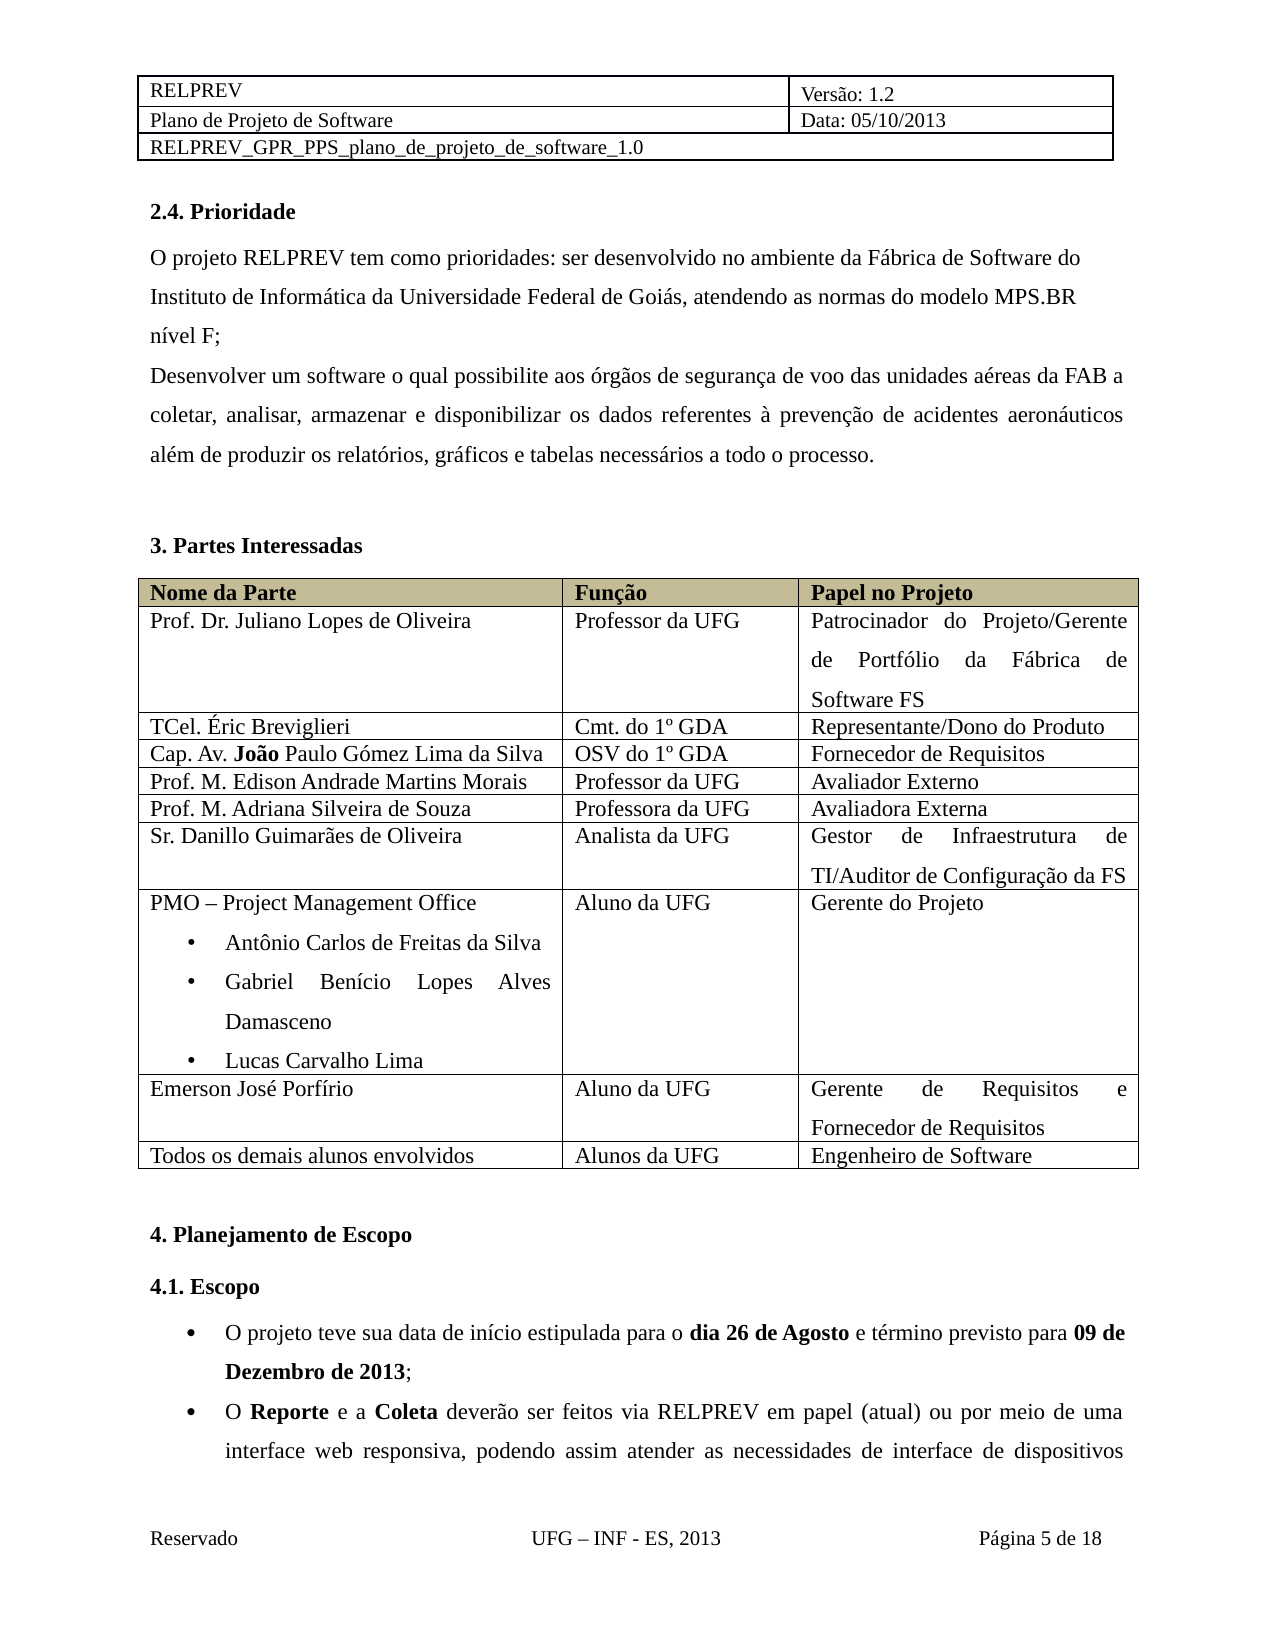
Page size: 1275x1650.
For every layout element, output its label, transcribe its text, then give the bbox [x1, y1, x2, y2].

table_header Papel no Projeto [799, 579, 1138, 606]
table_cell Engenheiro de Software [799, 1142, 1138, 1168]
table_cell Analista da UFG [563, 823, 798, 888]
table_cell OSV do 1º GDA [563, 740, 798, 767]
table_cell Avaliadora Externa [799, 795, 1138, 822]
text Desenvolver um software o qual possibilite aos órgãos de segurança de voo das unidades aéreas da FAB a coletar, analisar, armazenar e disponibilizar os dados referentes à prevenção de acidentes aeronáuticos além de produzir os relatórios, gráficos e tabelas necessários a todo o processo. [150, 362, 1125, 467]
table_cell Professor da UFG [563, 607, 798, 712]
table_cell TCel. Éric Breviglieri [139, 713, 562, 739]
table_cell Alunos da UFG [563, 1142, 798, 1168]
table_cell Prof. M. Edison Andrade Martins Morais [139, 768, 562, 794]
list O projeto teve sua data de início estipulada para o dia 26 de Agosto e término previsto para 09 de Dezembro de 2013; [187, 1319, 1125, 1384]
text O projeto RELPREV tem como prioridades: ser desenvolvido no ambiente da Fábrica de Software do Instituto de Informática da Universidade Federal de Goiás, atendendo as normas do modelo MPS.BR nível F; [150, 244, 1125, 349]
table_cell Aluno da UFG [563, 890, 798, 1074]
table_cell PMO – Project Management Office Antônio Carlos de Freitas da Silva Gabriel Benício Lopes Alves Damasceno Lucas Carvalho Lima [139, 890, 562, 1074]
table_cell Representante/Dono do Produto [799, 713, 1138, 739]
table_cell Avaliador Externo [799, 768, 1138, 794]
table_cell Fornecedor de Requisitos [799, 740, 1138, 767]
table_cell Gerente do Projeto [799, 890, 1138, 1074]
subtitle 3. Partes Interessadas [150, 532, 1125, 559]
table_cell Patrocinador do Projeto/Gerente de Portfólio da Fábrica de Software FS [799, 607, 1138, 712]
list O Reporte e a Coleta deverão ser feitos via RELPREV em papel (atual) ou por meio de uma interface web responsiva, podendo assim atender as necessidades de interface de dispositivos [187, 1398, 1125, 1463]
table_cell Professora da UFG [563, 795, 798, 822]
table_header Função [563, 579, 798, 606]
table_header Nome da Parte [139, 579, 562, 606]
table_cell Professor da UFG [563, 768, 798, 794]
subtitle 4.1. Escopo [150, 1273, 1125, 1299]
table_cell Gerente de Requisitos e Fornecedor de Requisitos [799, 1075, 1138, 1141]
subtitle 4. Planejamento de Escopo [150, 1221, 1125, 1247]
table_cell Emerson José Porfírio [139, 1075, 562, 1141]
table_cell Prof. M. Adriana Silveira de Souza [139, 795, 562, 822]
table_cell Sr. Danillo Guimarães de Oliveira [139, 823, 562, 888]
subtitle 2.4. Prioridade [150, 198, 1125, 224]
table_cell Todos os demais alunos envolvidos [139, 1142, 562, 1168]
table_cell Prof. Dr. Juliano Lopes de Oliveira [139, 607, 562, 712]
table_cell Aluno da UFG [563, 1075, 798, 1141]
table_cell Cmt. do 1º GDA [563, 713, 798, 739]
table_cell Gestor de Infraestrutura de TI/Auditor de Configuração da FS [799, 823, 1138, 888]
table_cell Cap. Av. João Paulo Gómez Lima da Silva [139, 740, 562, 767]
